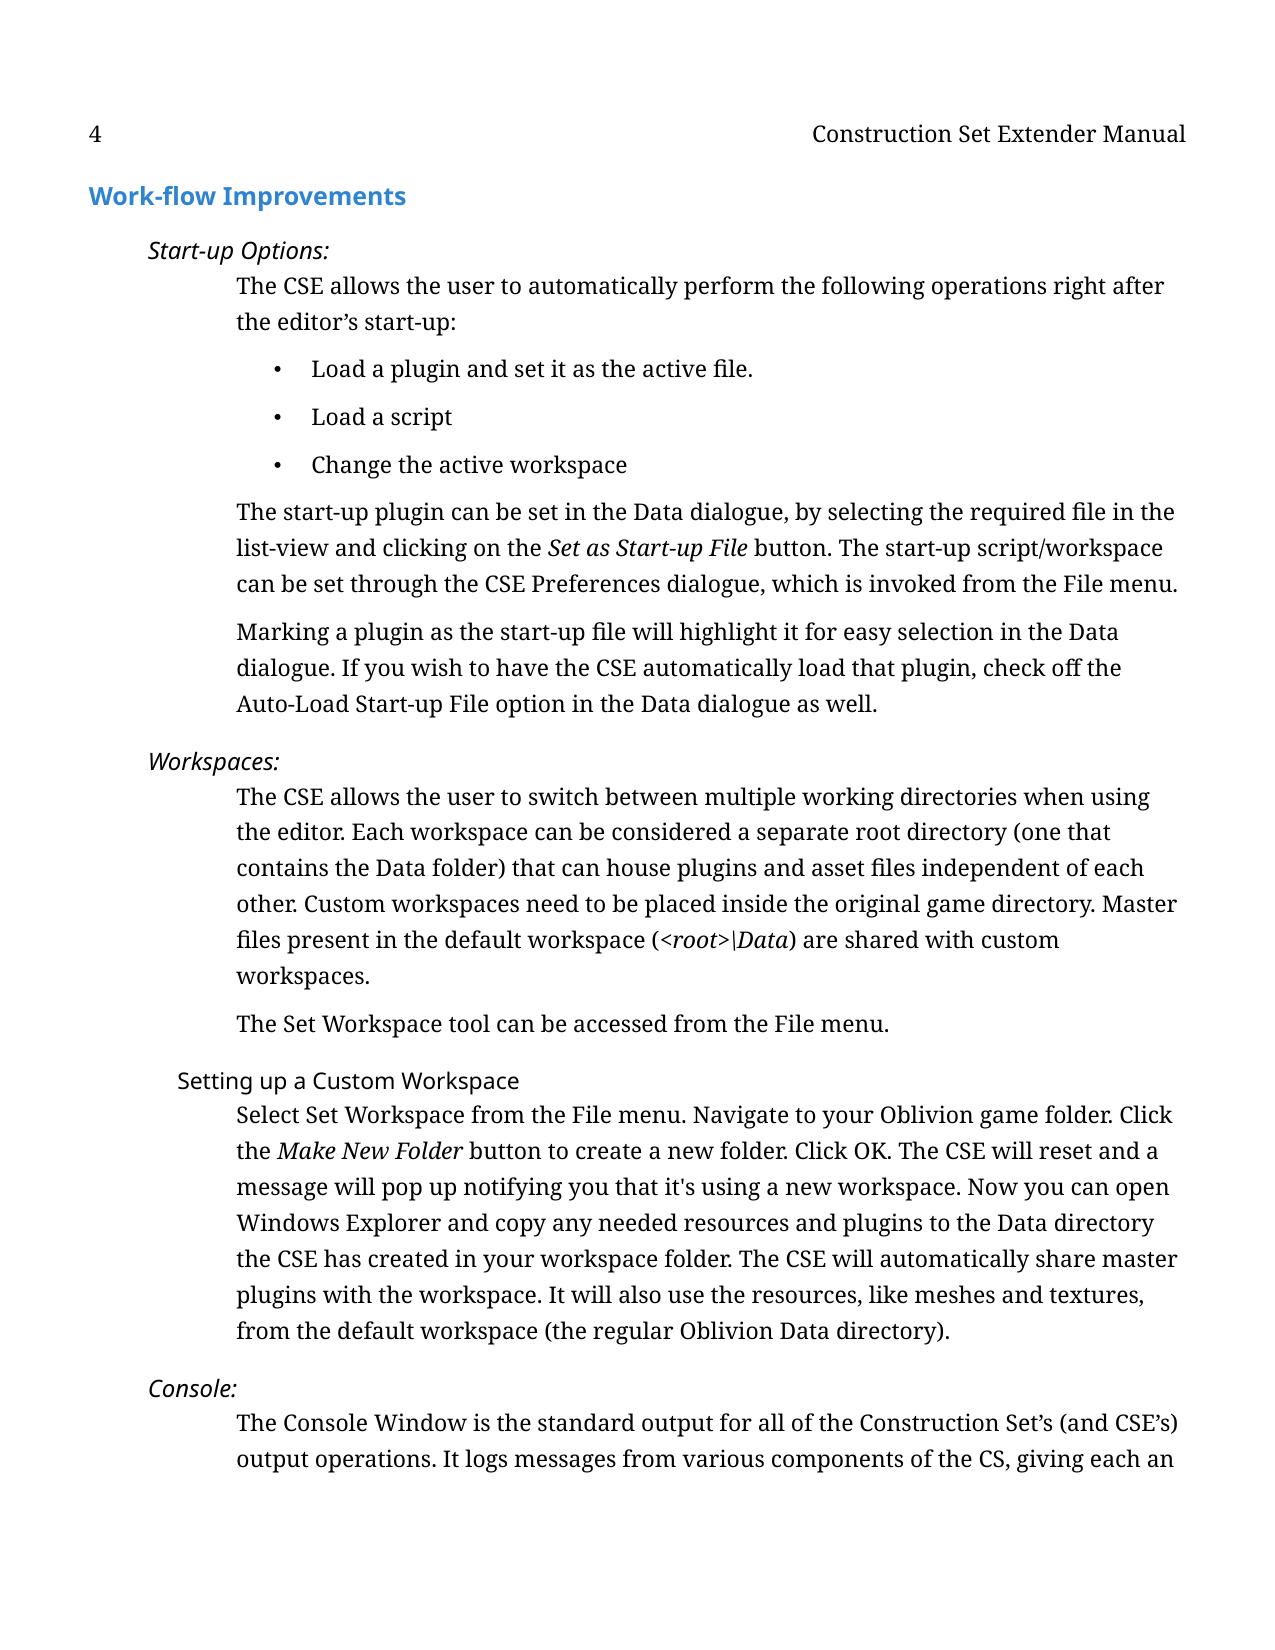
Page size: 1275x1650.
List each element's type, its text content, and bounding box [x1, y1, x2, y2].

list Load a plugin and set it as the active file. [274, 353, 1186, 384]
list The start-up plugin can be set in the Data dialogue, by selecting the required file in the list-view and clicking on the Set as Start-up File button. The start-up script/workspace can be set through the CSE Preferences dialogue, which is invoked from the File menu. [236, 496, 1186, 599]
subtitle Workspaces: [148, 744, 1186, 777]
subtitle Start-up Options: [148, 234, 1186, 266]
list Change the active workspace [274, 449, 1186, 480]
list The CSE allows the user to automatically perform the following operations right after the editor’s start-up: [236, 269, 1186, 337]
subtitle Console: [148, 1371, 1186, 1404]
list Select Set Workspace from the File menu. Navigate to your Oblivion game folder. Click the Make New Folder button to create a new folder. Click OK. The CSE will reset and a message will pop up notifying you that it's using a new workspace. Now you can open Windows Explorer and copy any needed resources and plugins to the Data directory the CSE has created in your workspace folder. The CSE will automatically share master plugins with the workspace. It will also use the resources, like meshes and textures, from the default workspace (the regular Oblivion Data directory). [236, 1099, 1186, 1346]
subtitle Work-flow Improvements [88, 179, 1186, 213]
list Load a script [274, 401, 1186, 432]
list The Console Window is the standard output for all of the Construction Set’s (and CSE’s) output operations. It logs messages from various components of the CS, giving each an [236, 1407, 1186, 1474]
subtitle Setting up a Custom Workspace [177, 1064, 1186, 1096]
list The CSE allows the user to switch between multiple working directories when using the editor. Each workspace can be considered a separate root directory (one that contains the Data folder) that can house plugins and asset files independent of each other. Custom workspaces need to be placed inside the original game directory. Master files present in the default workspace (<root>\Data) are shared with custom workspaces. [236, 780, 1186, 991]
list The Set Workspace tool can be accessed from the File menu. [236, 1008, 1186, 1039]
list Marking a plugin as the start-up file will highlight it for easy selection in the Data dialogue. If you wish to have the CSE automatically load that plugin, check off the Auto-Load Start-up File option in the Data dialogue as well. [236, 616, 1186, 719]
